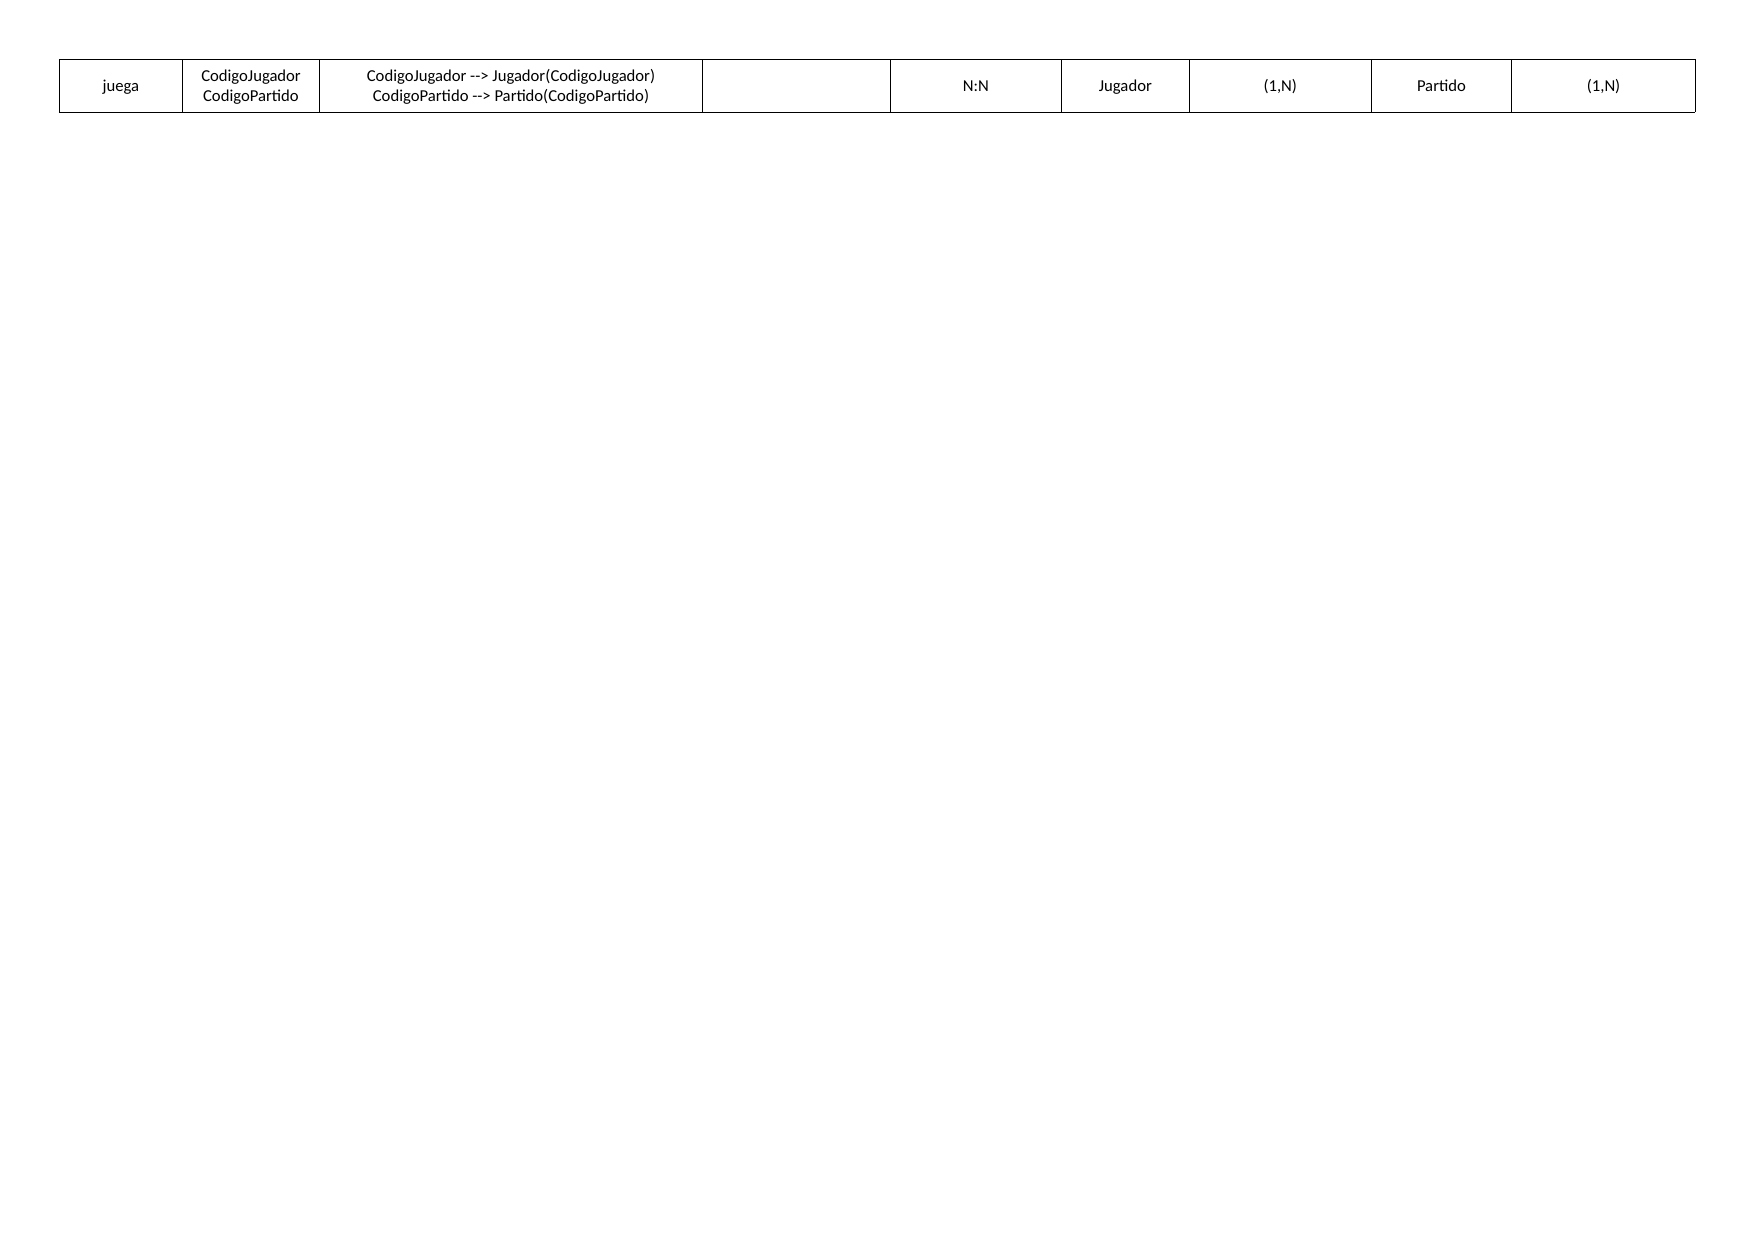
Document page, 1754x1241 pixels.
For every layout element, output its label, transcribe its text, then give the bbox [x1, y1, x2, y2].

table_cell (1,N) [1190, 60, 1371, 112]
table_cell juega [60, 60, 182, 112]
table_cell CodigoJugador CodigoPartido [183, 60, 319, 112]
table_cell (1,N) [1512, 60, 1695, 112]
table_cell Jugador [1062, 60, 1189, 112]
table_cell Partido [1372, 60, 1511, 112]
table_cell N:N [891, 60, 1061, 112]
table_cell [703, 60, 890, 112]
table_cell CodigoJugador --> Jugador(CodigoJugador) CodigoPartido --> Partido(CodigoPartido) [320, 60, 702, 112]
